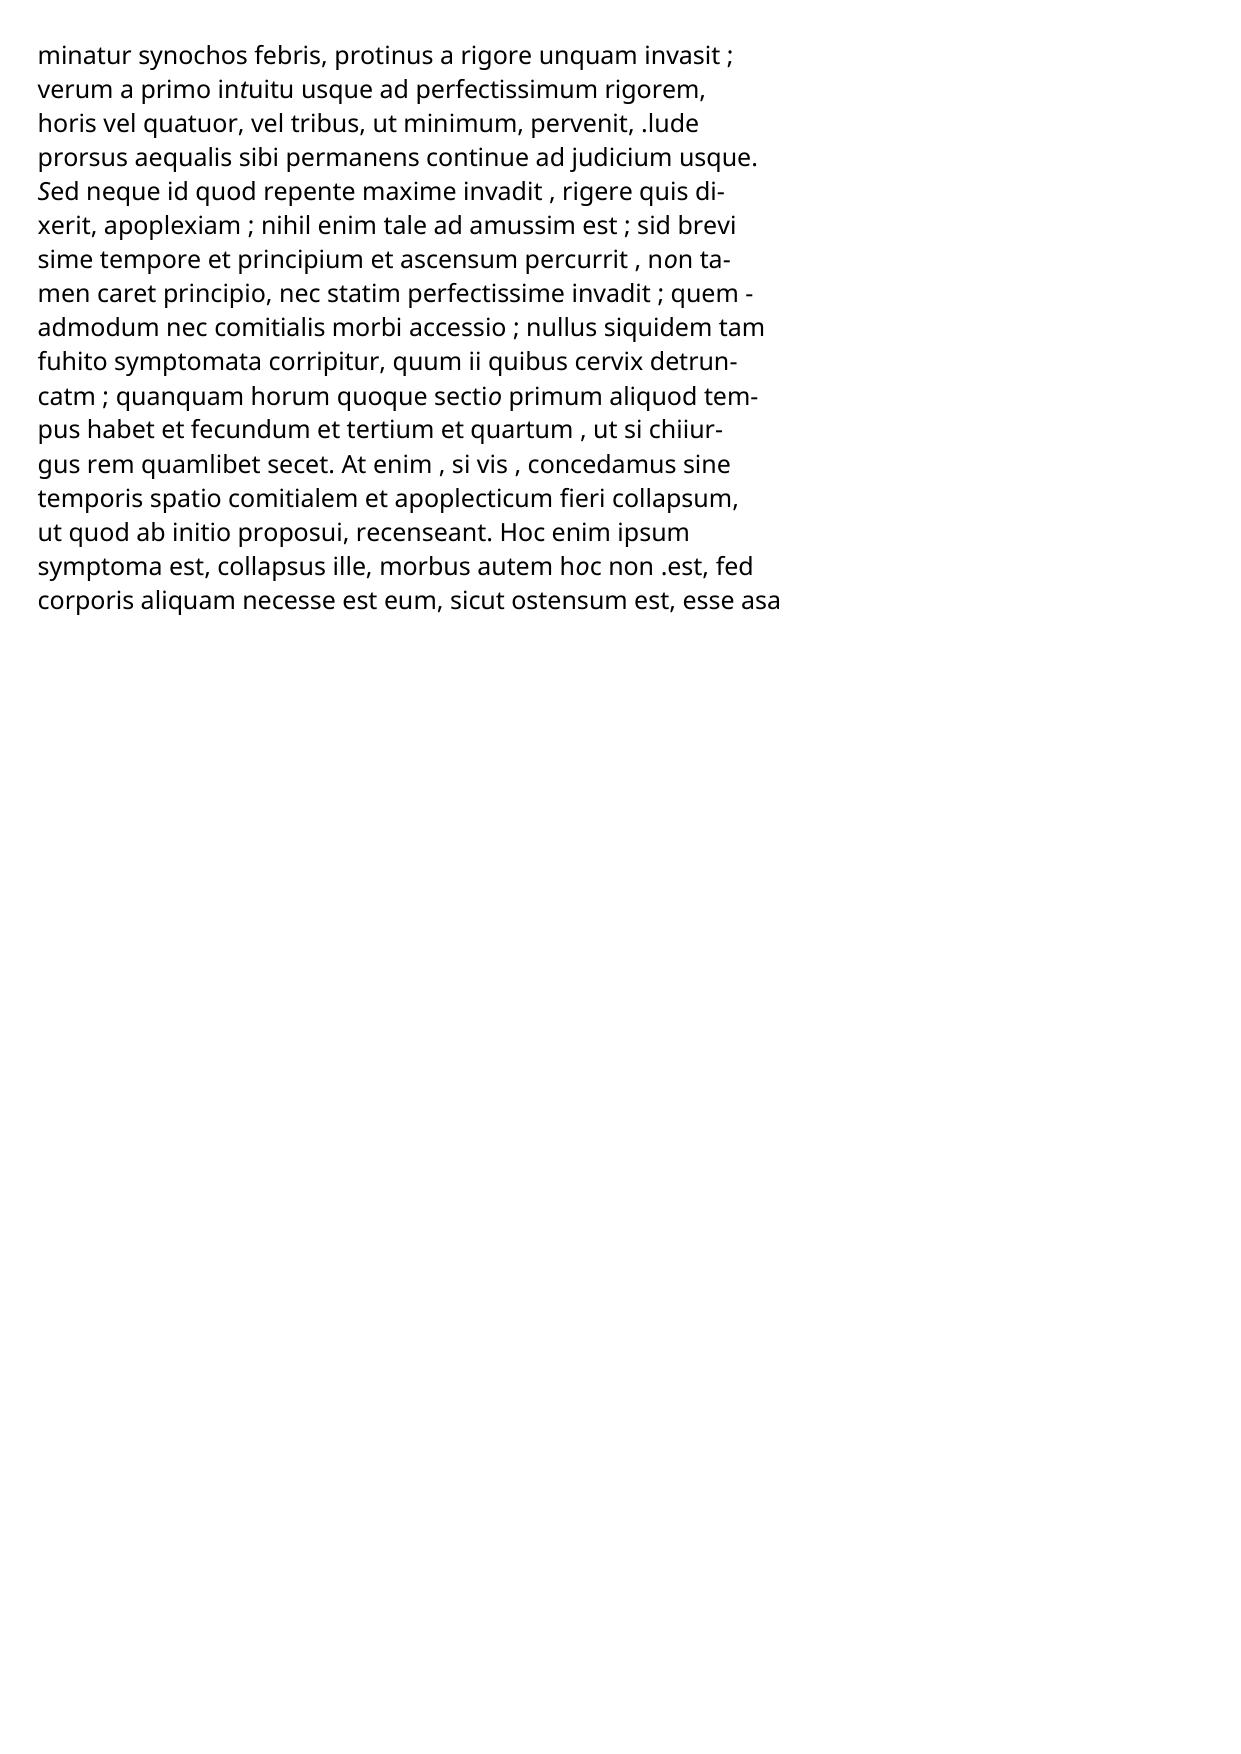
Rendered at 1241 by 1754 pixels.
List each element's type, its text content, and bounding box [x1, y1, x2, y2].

text minatur synochos febris, protinus a rigore unquam invasit ; verum a primo intuitu usque ad perfectissimum rigorem, horis vel quatuor, vel tribus, ut minimum, pervenit, .lude prorsus aequalis sibi permanens continue ad judicium usque. Sed neque id quod repente maxime invadit , rigere quis di- xerit, apoplexiam ; nihil enim tale ad amussim est ; sid brevi sime tempore et principium et ascensum percurrit , non ta- men caret principio, nec statim perfectissime invadit ; quem - admodum nec comitialis morbi accessio ; nullus siquidem tam fuhito symptomata corripitur, quum ii quibus cervix detrun- catm ; quanquam horum quoque sectio primum aliquod tem- pus habet et fecundum et tertium et quartum , ut si chiiur- gus rem quamlibet secet. At enim , si vis , concedamus sine temporis spatio comitialem et apoplecticum fieri collapsum, ut quod ab initio proposui, recenseant. Hoc enim ipsum symptoma est, collapsus ille, morbus autem hoc non .est, fed corporis aliquam necesse est eum, sicut ostensum est, esse asa [37, 37, 1203, 617]
